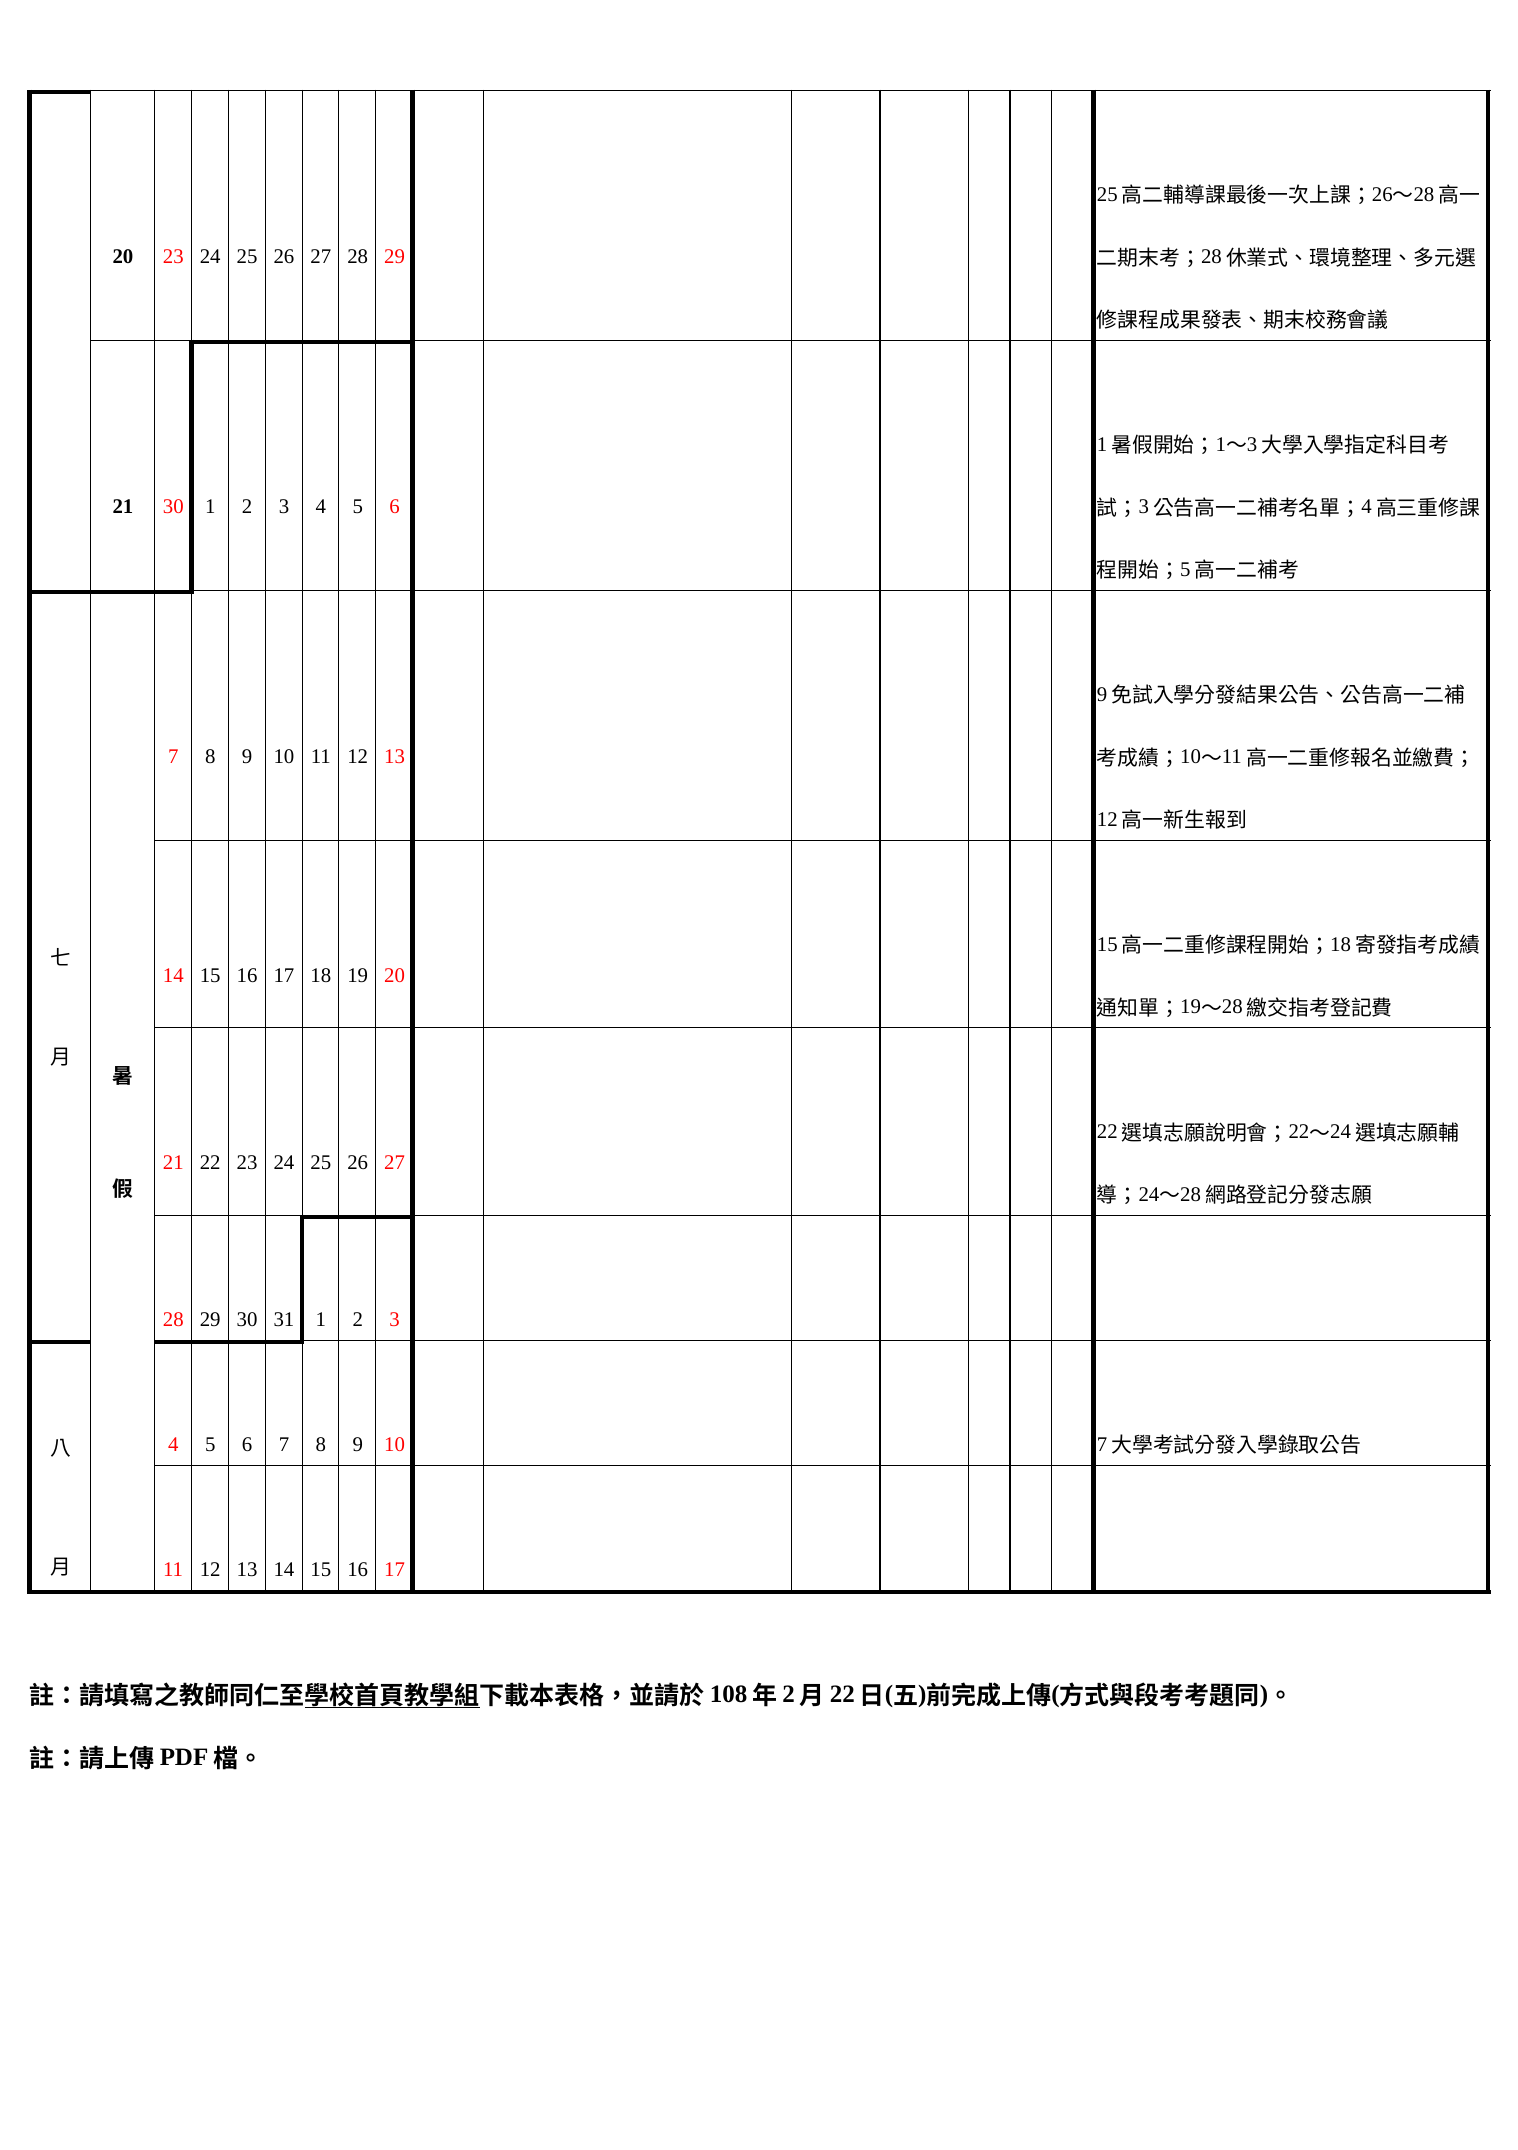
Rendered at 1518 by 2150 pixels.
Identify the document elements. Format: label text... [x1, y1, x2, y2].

text 註：請填寫之教師同仁至學校首頁教學組下載本表格，並請於108年2月22日(五)前完成上傳(方式與段考考題同)。 [29, 1652, 1488, 1714]
table_cell [969, 1216, 1009, 1339]
table_cell [881, 591, 968, 839]
table_cell 2 [339, 1219, 375, 1339]
table_cell 19 [339, 841, 375, 1027]
table_cell 30 [229, 1216, 265, 1339]
table_cell [969, 341, 1009, 589]
table_cell 27 [303, 91, 338, 339]
table_cell 24 [266, 1028, 302, 1214]
table_cell 16 [339, 1466, 375, 1589]
table_cell [415, 591, 483, 839]
table_cell 25 [303, 1028, 338, 1214]
table_cell [415, 341, 483, 589]
table_cell [881, 1341, 968, 1464]
table_cell [792, 91, 879, 339]
table_cell 暑 假 [91, 594, 154, 1589]
table_cell 15 [192, 841, 228, 1027]
table_cell 14 [266, 1466, 302, 1589]
table_cell 16 [229, 841, 265, 1027]
table_cell [969, 91, 1009, 339]
table_cell 10 [376, 1341, 410, 1464]
table_cell 21 [91, 341, 154, 589]
table_cell 22選填志願說明會；22～24選填志願輔導；24～28網路登記分發志願 [1096, 1028, 1486, 1214]
table_cell [484, 341, 791, 589]
table_cell 28 [339, 91, 375, 339]
table_cell [1052, 1466, 1091, 1589]
table_cell 22 [192, 1028, 228, 1214]
table_cell 13 [376, 591, 410, 839]
table_cell [484, 91, 791, 339]
table_cell [484, 1216, 791, 1339]
table_cell [1052, 591, 1091, 839]
table_cell 28 [155, 1216, 191, 1339]
table_cell 20 [376, 841, 410, 1027]
text 註：請上傳PDF檔。 [29, 1714, 1488, 1777]
table_cell [1011, 91, 1051, 339]
table_cell 3 [376, 1219, 410, 1339]
table_cell 2 [229, 344, 265, 589]
table_cell 20 [91, 91, 154, 339]
table_cell 7大學考試分發入學錄取公告 [1096, 1341, 1486, 1464]
table_cell 15 [303, 1466, 338, 1589]
table_cell 11 [303, 591, 338, 839]
table_cell 12 [339, 591, 375, 839]
table_cell 25 [229, 91, 265, 339]
table_cell 29 [192, 1216, 228, 1339]
table_cell [792, 1466, 879, 1589]
table_cell [415, 1216, 483, 1339]
table_cell [415, 841, 483, 1027]
table_cell [1052, 841, 1091, 1027]
table_cell 8 [303, 1341, 338, 1464]
table_cell 七 月 [32, 594, 90, 1339]
table_cell [484, 1341, 791, 1464]
table_cell 18 [303, 841, 338, 1027]
table_cell 12 [192, 1466, 228, 1589]
table_cell 27 [376, 1028, 410, 1214]
table_cell [969, 1341, 1009, 1464]
table_cell 4 [155, 1344, 191, 1464]
table_cell [1096, 1216, 1486, 1339]
table_cell 14 [155, 841, 191, 1027]
table_cell [415, 1466, 483, 1589]
table_cell [1011, 341, 1051, 589]
table_cell [1011, 591, 1051, 839]
table_cell [1096, 1466, 1486, 1589]
table_cell [32, 94, 90, 589]
table_cell 11 [155, 1466, 191, 1589]
table_cell 1暑假開始；1～3大學入學指定科目考試；3公告高一二補考名單；4高三重修課程開始；5高一二補考 [1096, 341, 1486, 589]
table_cell 9免試入學分發結果公告、公告高一二補考成績；10～11高一二重修報名並繳費；12高一新生報到 [1096, 591, 1486, 839]
table_cell [1011, 1028, 1051, 1214]
table_cell 25高二輔導課最後一次上課；26～28高一二期末考；28休業式、環境整理、多元選修課程成果發表、期末校務會議 [1096, 91, 1486, 339]
table_cell 9 [229, 591, 265, 839]
table_cell [792, 341, 879, 589]
table_cell [969, 1028, 1009, 1214]
table_cell [1052, 1341, 1091, 1464]
table_cell [484, 591, 791, 839]
table_cell [881, 1466, 968, 1589]
table_cell 1 [194, 344, 228, 589]
table_cell [1052, 1028, 1091, 1214]
table_cell [484, 1466, 791, 1589]
table_cell 5 [192, 1344, 228, 1464]
table_cell 17 [266, 841, 302, 1027]
table_cell [1011, 1216, 1051, 1339]
table_cell 八 月 [32, 1344, 90, 1589]
table_cell 26 [266, 91, 302, 339]
table_cell 9 [339, 1341, 375, 1464]
table_cell [484, 1028, 791, 1214]
table_cell 23 [155, 91, 191, 339]
table_cell [1052, 341, 1091, 589]
table_cell [792, 1028, 879, 1214]
table_cell [415, 1028, 483, 1214]
table_cell [881, 841, 968, 1027]
table_cell 8 [192, 591, 228, 839]
table_cell [1011, 841, 1051, 1027]
table_cell 29 [376, 91, 410, 339]
table_cell 7 [266, 1344, 302, 1464]
table_cell [881, 341, 968, 589]
table_cell 21 [155, 1028, 191, 1214]
table_cell 23 [229, 1028, 265, 1214]
table_cell [881, 1216, 968, 1339]
table_cell [792, 591, 879, 839]
table_cell 5 [339, 344, 375, 589]
table_cell 30 [155, 341, 189, 589]
table_cell 3 [266, 344, 302, 589]
table_cell [969, 591, 1009, 839]
table_cell 26 [339, 1028, 375, 1214]
table_cell [1052, 91, 1091, 339]
table_cell 4 [303, 344, 338, 589]
table_cell [484, 841, 791, 1027]
table_cell [792, 1216, 879, 1339]
table_cell 6 [229, 1344, 265, 1464]
table_cell [415, 91, 483, 339]
table_cell 7 [155, 594, 191, 839]
table_cell [881, 1028, 968, 1214]
table_cell 17 [376, 1466, 410, 1589]
table_cell [1052, 1216, 1091, 1339]
table_cell 31 [266, 1216, 300, 1339]
table_cell [792, 1341, 879, 1464]
table_cell 1 [304, 1219, 338, 1339]
table_cell 24 [192, 91, 228, 339]
table_cell 6 [376, 344, 410, 589]
table_cell [881, 91, 968, 339]
table_cell [969, 841, 1009, 1027]
table_cell [792, 841, 879, 1027]
table_cell [415, 1341, 483, 1464]
table_cell 10 [266, 591, 302, 839]
table_cell 15高一二重修課程開始；18寄發指考成績通知單；19～28繳交指考登記費 [1096, 841, 1486, 1027]
table_cell [1011, 1466, 1051, 1589]
table_cell [1011, 1341, 1051, 1464]
table_cell [969, 1466, 1009, 1589]
table_cell 13 [229, 1466, 265, 1589]
